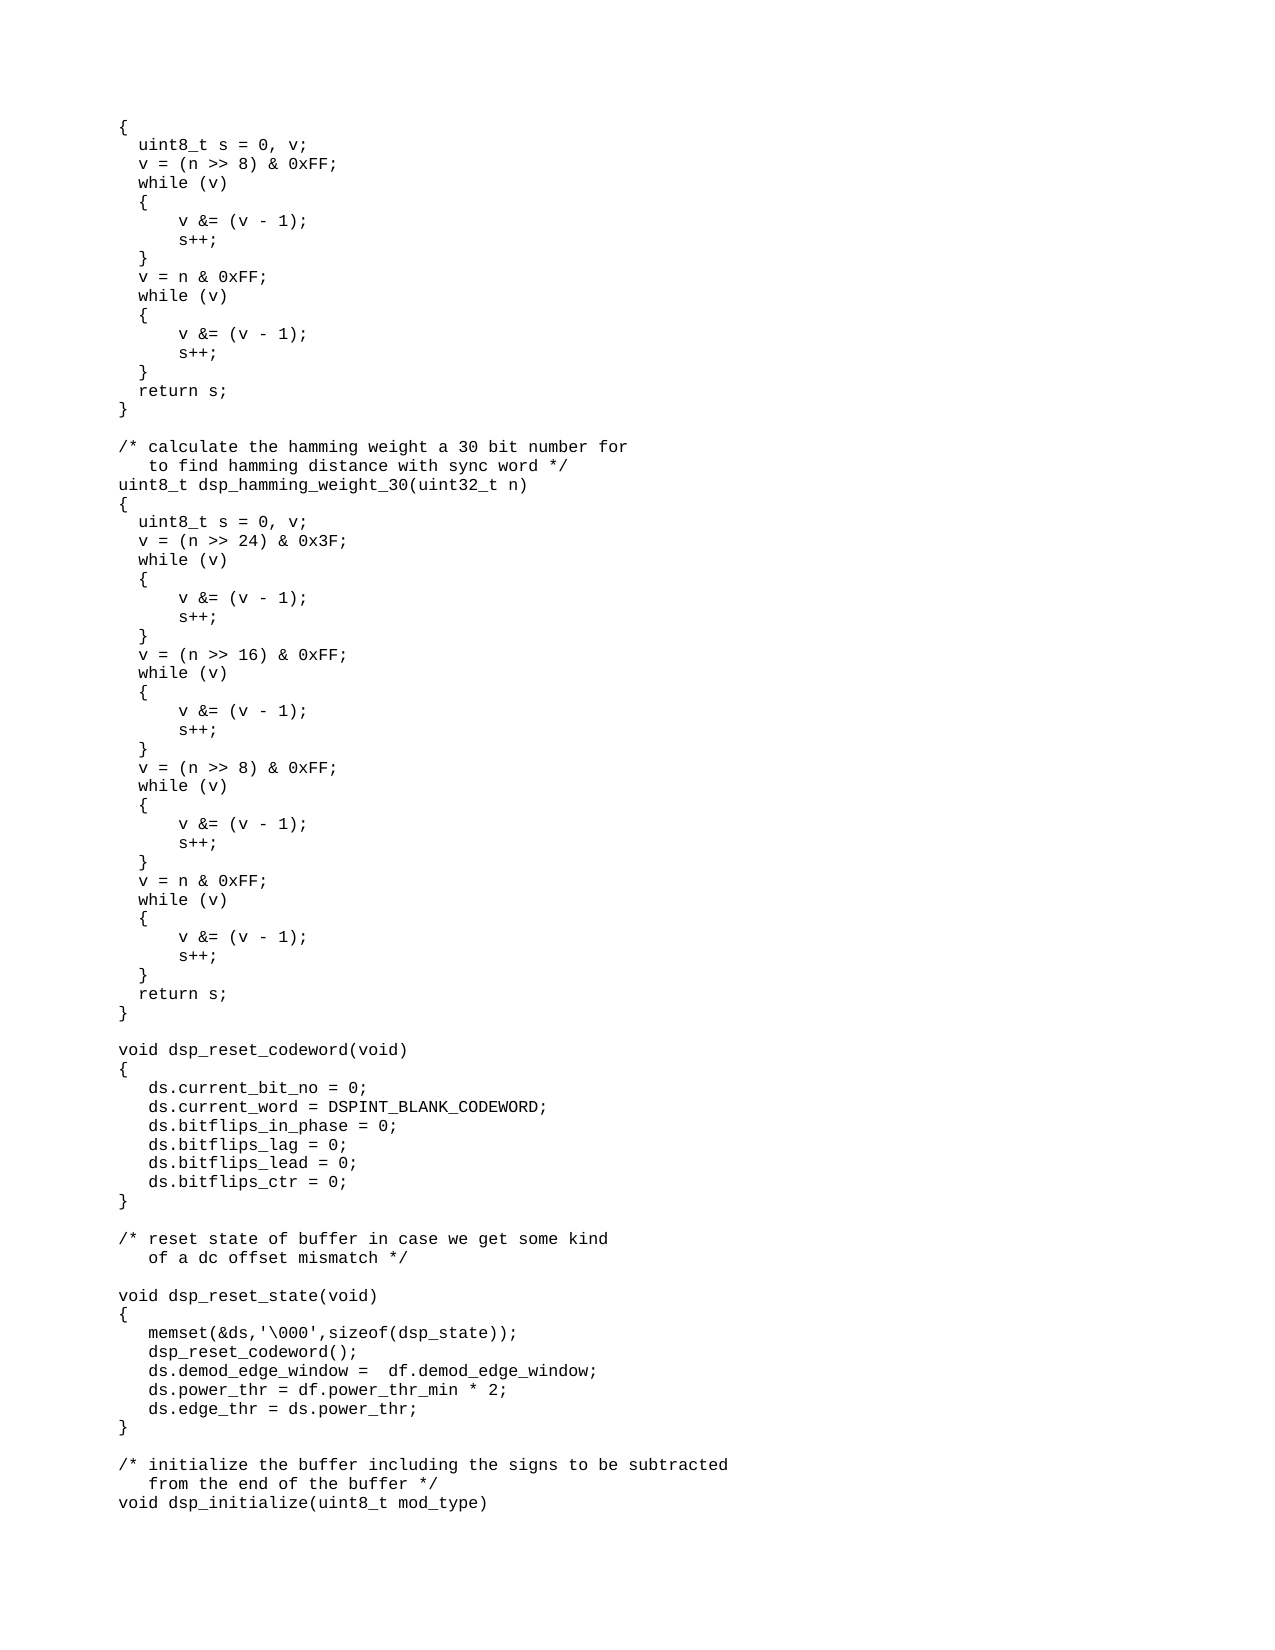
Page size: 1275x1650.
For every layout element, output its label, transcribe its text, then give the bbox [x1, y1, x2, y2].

text } [118, 1419, 1157, 1438]
text } [118, 363, 1157, 382]
text ds.bitflips_lead = 0; [118, 1155, 1157, 1174]
text return s; [118, 382, 1157, 401]
text v &= (v - 1); [118, 703, 1157, 721]
text from the end of the buffer */ [118, 1476, 1157, 1494]
text { [118, 1306, 1157, 1325]
text ds.edge_thr = ds.power_thr; [118, 1400, 1157, 1419]
text v &= (v - 1); [118, 929, 1157, 948]
text uint8_t dsp_hamming_weight_30(uint32_t n) [118, 476, 1157, 495]
text return s; [118, 985, 1157, 1004]
text uint8_t s = 0, v; [118, 514, 1157, 533]
text /* calculate the hamming weight a 30 bit number for [118, 439, 1157, 457]
text } [118, 967, 1157, 985]
text v = (n >> 16) & 0xFF; [118, 646, 1157, 665]
text v &= (v - 1); [118, 212, 1157, 231]
text ds.current_word = DSPINT_BLANK_CODEWORD; [118, 1098, 1157, 1117]
text s++; [118, 948, 1157, 967]
text while (v) [118, 175, 1157, 193]
text v &= (v - 1); [118, 589, 1157, 608]
text ds.bitflips_lag = 0; [118, 1136, 1157, 1155]
text dsp_reset_codeword(); [118, 1344, 1157, 1362]
text v = (n >> 8) & 0xFF; [118, 759, 1157, 778]
text void dsp_reset_state(void) [118, 1287, 1157, 1306]
text ds.current_bit_no = 0; [118, 1080, 1157, 1098]
text { [118, 1061, 1157, 1080]
text { [118, 910, 1157, 929]
text s++; [118, 721, 1157, 740]
text { [118, 495, 1157, 514]
text while (v) [118, 891, 1157, 910]
text ds.bitflips_ctr = 0; [118, 1174, 1157, 1193]
text v &= (v - 1); [118, 326, 1157, 344]
text v = n & 0xFF; [118, 872, 1157, 891]
text { [118, 684, 1157, 703]
text void dsp_initialize(uint8_t mod_type) [118, 1494, 1157, 1513]
text to find hamming distance with sync word */ [118, 457, 1157, 476]
text v = n & 0xFF; [118, 269, 1157, 288]
text s++; [118, 608, 1157, 627]
text { [118, 797, 1157, 816]
text v = (n >> 24) & 0x3F; [118, 533, 1157, 552]
text { [118, 307, 1157, 326]
text } [118, 401, 1157, 420]
text /* reset state of buffer in case we get some kind [118, 1231, 1157, 1249]
text while (v) [118, 778, 1157, 797]
text { [118, 118, 1157, 137]
text ds.bitflips_in_phase = 0; [118, 1117, 1157, 1136]
text } [118, 1193, 1157, 1212]
text while (v) [118, 288, 1157, 307]
text ds.power_thr = df.power_thr_min * 2; [118, 1381, 1157, 1400]
text v &= (v - 1); [118, 816, 1157, 834]
text void dsp_reset_codeword(void) [118, 1042, 1157, 1061]
text while (v) [118, 552, 1157, 571]
text { [118, 571, 1157, 589]
text of a dc offset mismatch */ [118, 1249, 1157, 1268]
text } [118, 250, 1157, 269]
text s++; [118, 231, 1157, 250]
text /* initialize the buffer including the signs to be subtracted [118, 1457, 1157, 1476]
text } [118, 853, 1157, 872]
text { [118, 193, 1157, 212]
text ds.demod_edge_window = df.demod_edge_window; [118, 1362, 1157, 1381]
text uint8_t s = 0, v; [118, 137, 1157, 156]
text while (v) [118, 665, 1157, 684]
text } [118, 740, 1157, 759]
text memset(&ds,'\000',sizeof(dsp_state)); [118, 1325, 1157, 1344]
text } [118, 627, 1157, 646]
text s++; [118, 344, 1157, 363]
text v = (n >> 8) & 0xFF; [118, 156, 1157, 175]
text s++; [118, 834, 1157, 853]
text } [118, 1004, 1157, 1023]
